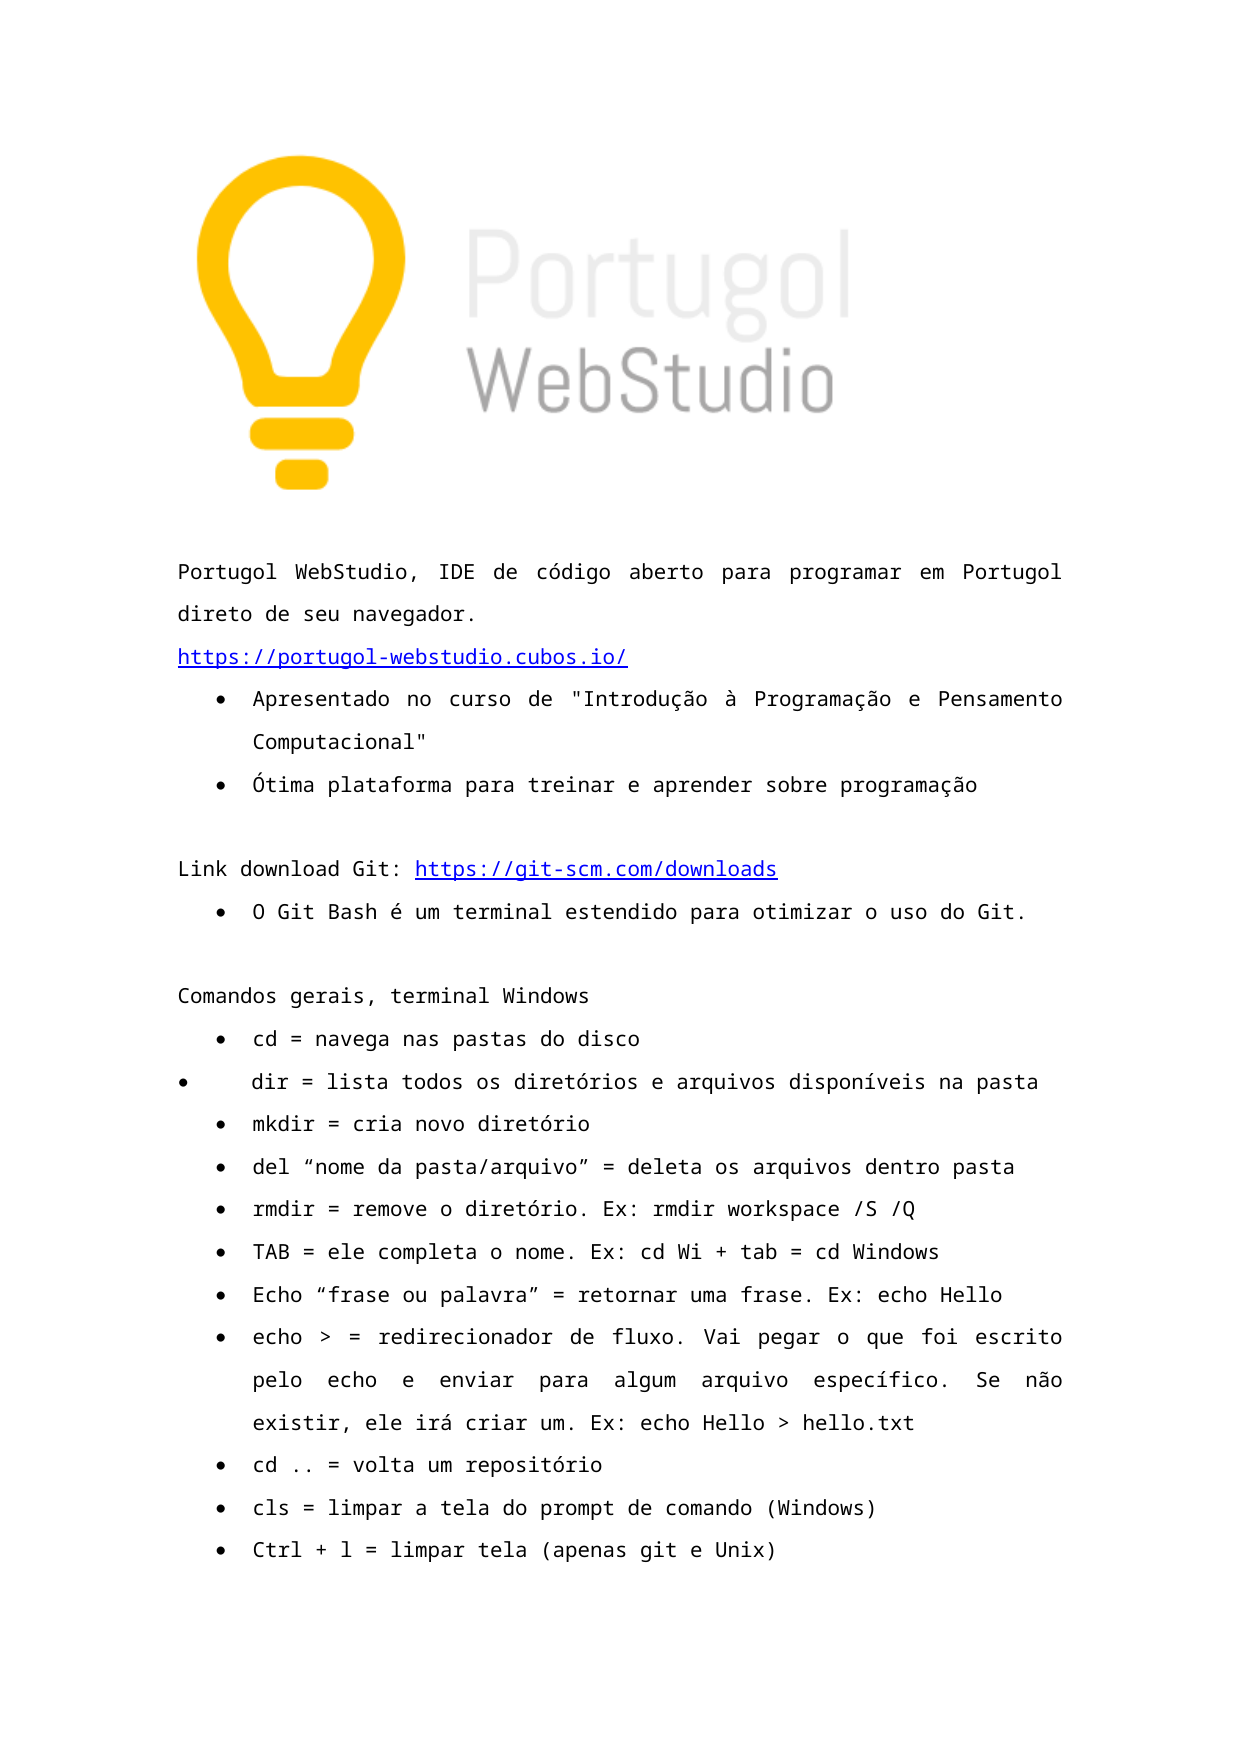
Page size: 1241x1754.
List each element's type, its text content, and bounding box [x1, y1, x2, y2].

list Ctrl + l = limpar tela (apenas git e Unix) [215, 1535, 1063, 1564]
list O Git Bash é um terminal estendido para otimizar o uso do Git. [215, 897, 1063, 925]
list dir = lista todos os diretórios e arquivos disponíveis na pasta [177, 1067, 1063, 1095]
list cls = limpar a tela do prompt de comando (Windows) [215, 1493, 1063, 1521]
text Link download Git: https://git-scm.com/downloads [177, 854, 1063, 883]
list cd = navega nas pastas do disco [215, 1024, 1063, 1053]
list echo > = redirecionador de fluxo. Vai pegar o que foi escrito pelo echo e enviar para algum arquivo específico. Se não existir, ele irá criar um. Ex: echo Hello > hello.txt [215, 1322, 1063, 1436]
list cd .. = volta um repositório [215, 1450, 1063, 1479]
list TAB = ele completa o nome. Ex: cd Wi + tab = cd Windows [215, 1237, 1063, 1266]
text Portugol WebStudio, IDE de código aberto para programar em Portugol direto de seu navegador. [177, 557, 1063, 628]
list mkdir = cria novo diretório [215, 1109, 1063, 1138]
list rmdir = remove o diretório. Ex: rmdir workspace /S /Q [215, 1194, 1063, 1223]
text https://portugol-webstudio.cubos.io/ [177, 642, 1063, 670]
list Echo “frase ou palavra” = retornar uma frase. Ex: echo Hello [215, 1280, 1063, 1308]
text Comandos gerais, terminal Windows [177, 982, 1063, 1010]
list Ótima plataforma para treinar e aprender sobre programação [215, 770, 1063, 798]
list del “nome da pasta/arquivo” = deleta os arquivos dentro pasta [215, 1152, 1063, 1180]
list Apresentado no curso de "Introdução à Programação e Pensamento Computacional" [215, 684, 1063, 756]
